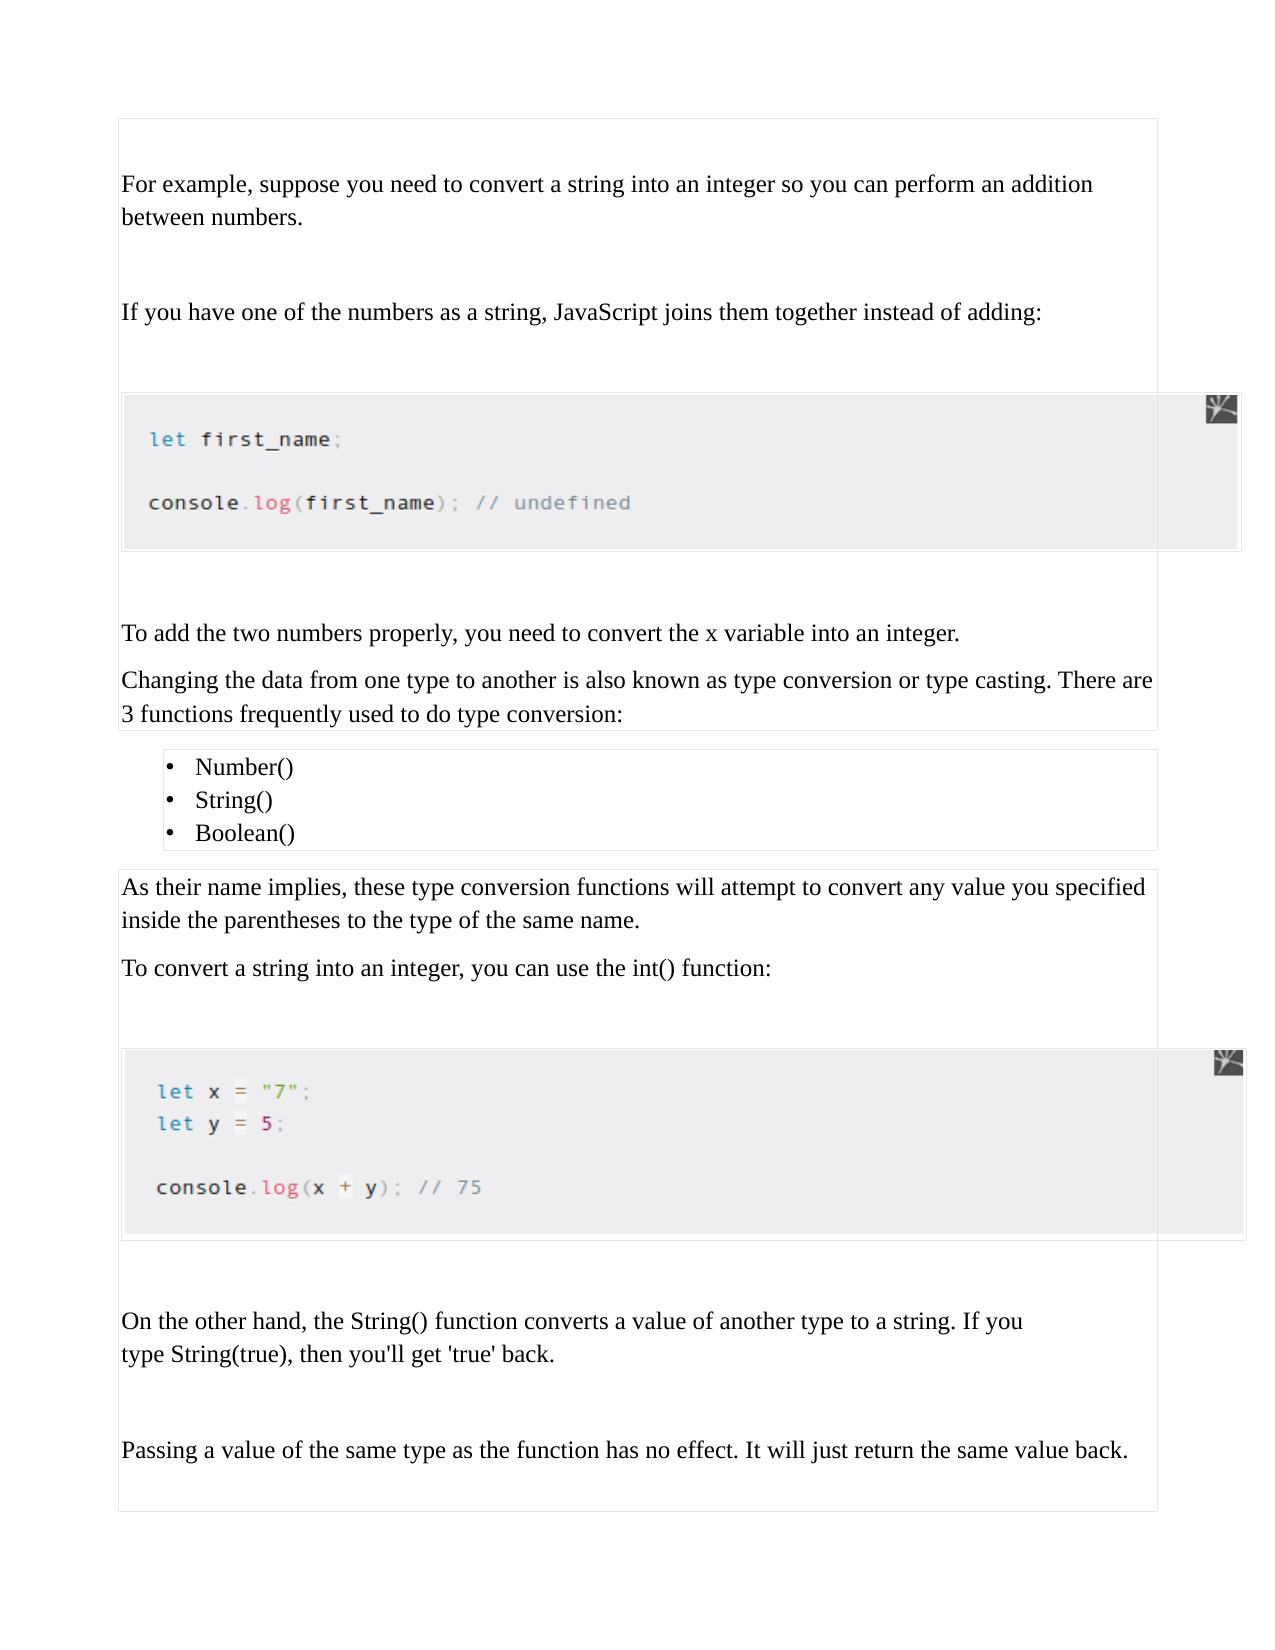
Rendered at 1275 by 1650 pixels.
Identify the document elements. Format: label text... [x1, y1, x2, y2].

picture [1158, 395, 1239, 549]
text To convert a string into an integer, you can use the int() function: [119, 949, 1157, 981]
picture [1158, 1050, 1244, 1237]
text On the other hand, the String() function converts a value of another type to a string. If you type String(true), then you'll get 'true' back. [119, 1303, 1157, 1368]
list String() [164, 782, 1157, 814]
text As their name implies, these type conversion functions will attempt to convert any value you specified inside the parentheses to the type of the same name. [119, 870, 1157, 934]
list Number() [164, 750, 1157, 781]
list Boolean() [164, 815, 1157, 850]
text If you have one of the numbers as a string, JavaScript joins them together instead of adding: [119, 294, 1157, 326]
picture [124, 1050, 1157, 1237]
text Changing the data from one type to another is also known as type conversion or type casting. There are 3 functions frequently used to do type conversion: [119, 663, 1157, 730]
text For example, suppose you need to convert a string into an integer so you can perform an addition between numbers. [119, 166, 1157, 231]
text Passing a value of the same type as the function has no effect. It will just return the same value back. [119, 1432, 1157, 1463]
picture [124, 395, 1157, 549]
text To add the two numbers properly, you need to convert the x variable into an integer. [119, 615, 1157, 647]
